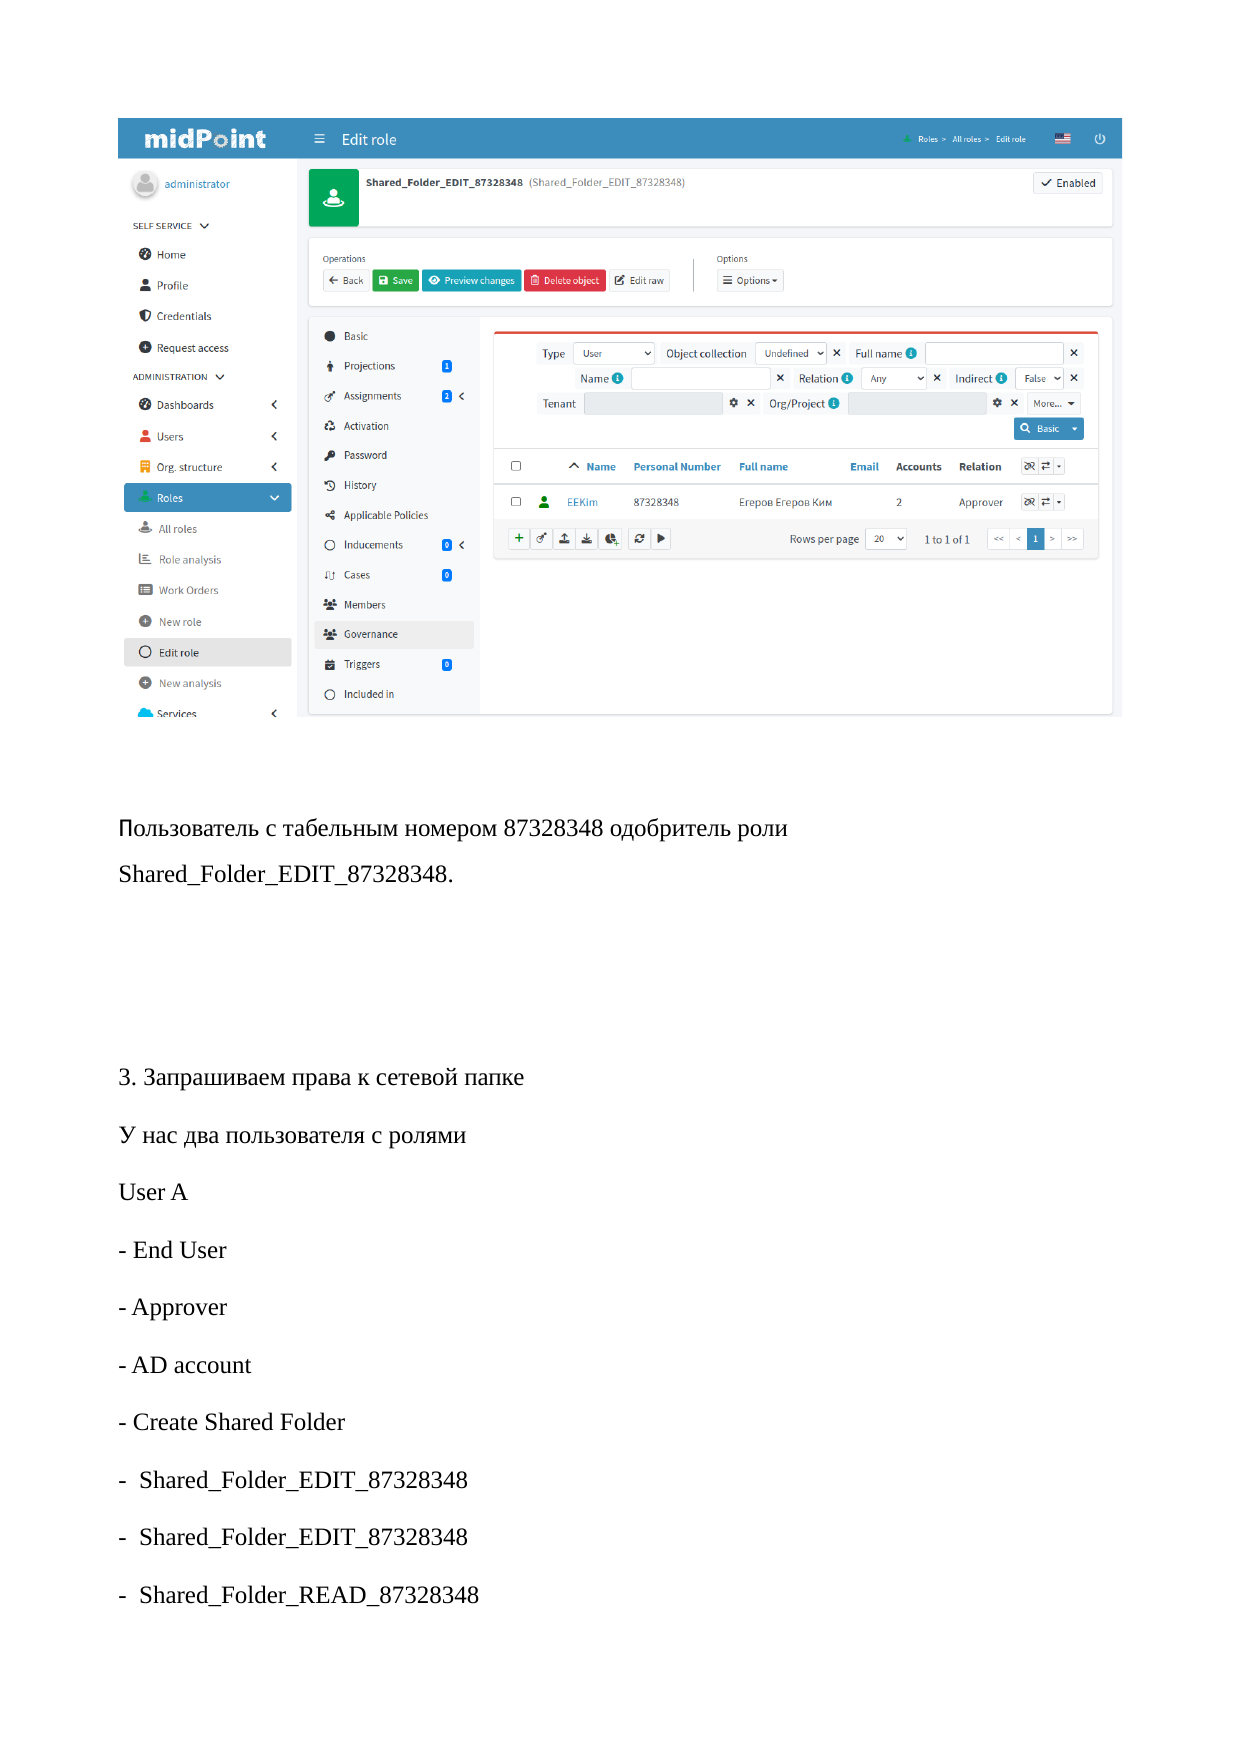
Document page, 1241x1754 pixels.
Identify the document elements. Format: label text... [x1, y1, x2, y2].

text - Create Shared Folder [118, 1407, 1122, 1436]
text - Approver [118, 1292, 1122, 1321]
text - Shared_Folder_EDIT_87328348 [118, 1522, 1122, 1551]
picture [118, 118, 1123, 717]
text - Shared_Folder_EDIT_87328348 [118, 1465, 1122, 1493]
text - Shared_Folder_READ_87328348 [118, 1580, 1122, 1608]
text У нас два пользователя с ролями [118, 1120, 1122, 1148]
text User A [118, 1177, 1122, 1206]
text 3. Запрашиваем права к сетевой папке [118, 1062, 1122, 1091]
text - AD account [118, 1350, 1122, 1378]
text - End User [118, 1235, 1122, 1263]
text Пользователь с табельным номером 87328348 одобритель роли Shared_Folder_EDIT_87328348. [118, 813, 1122, 887]
